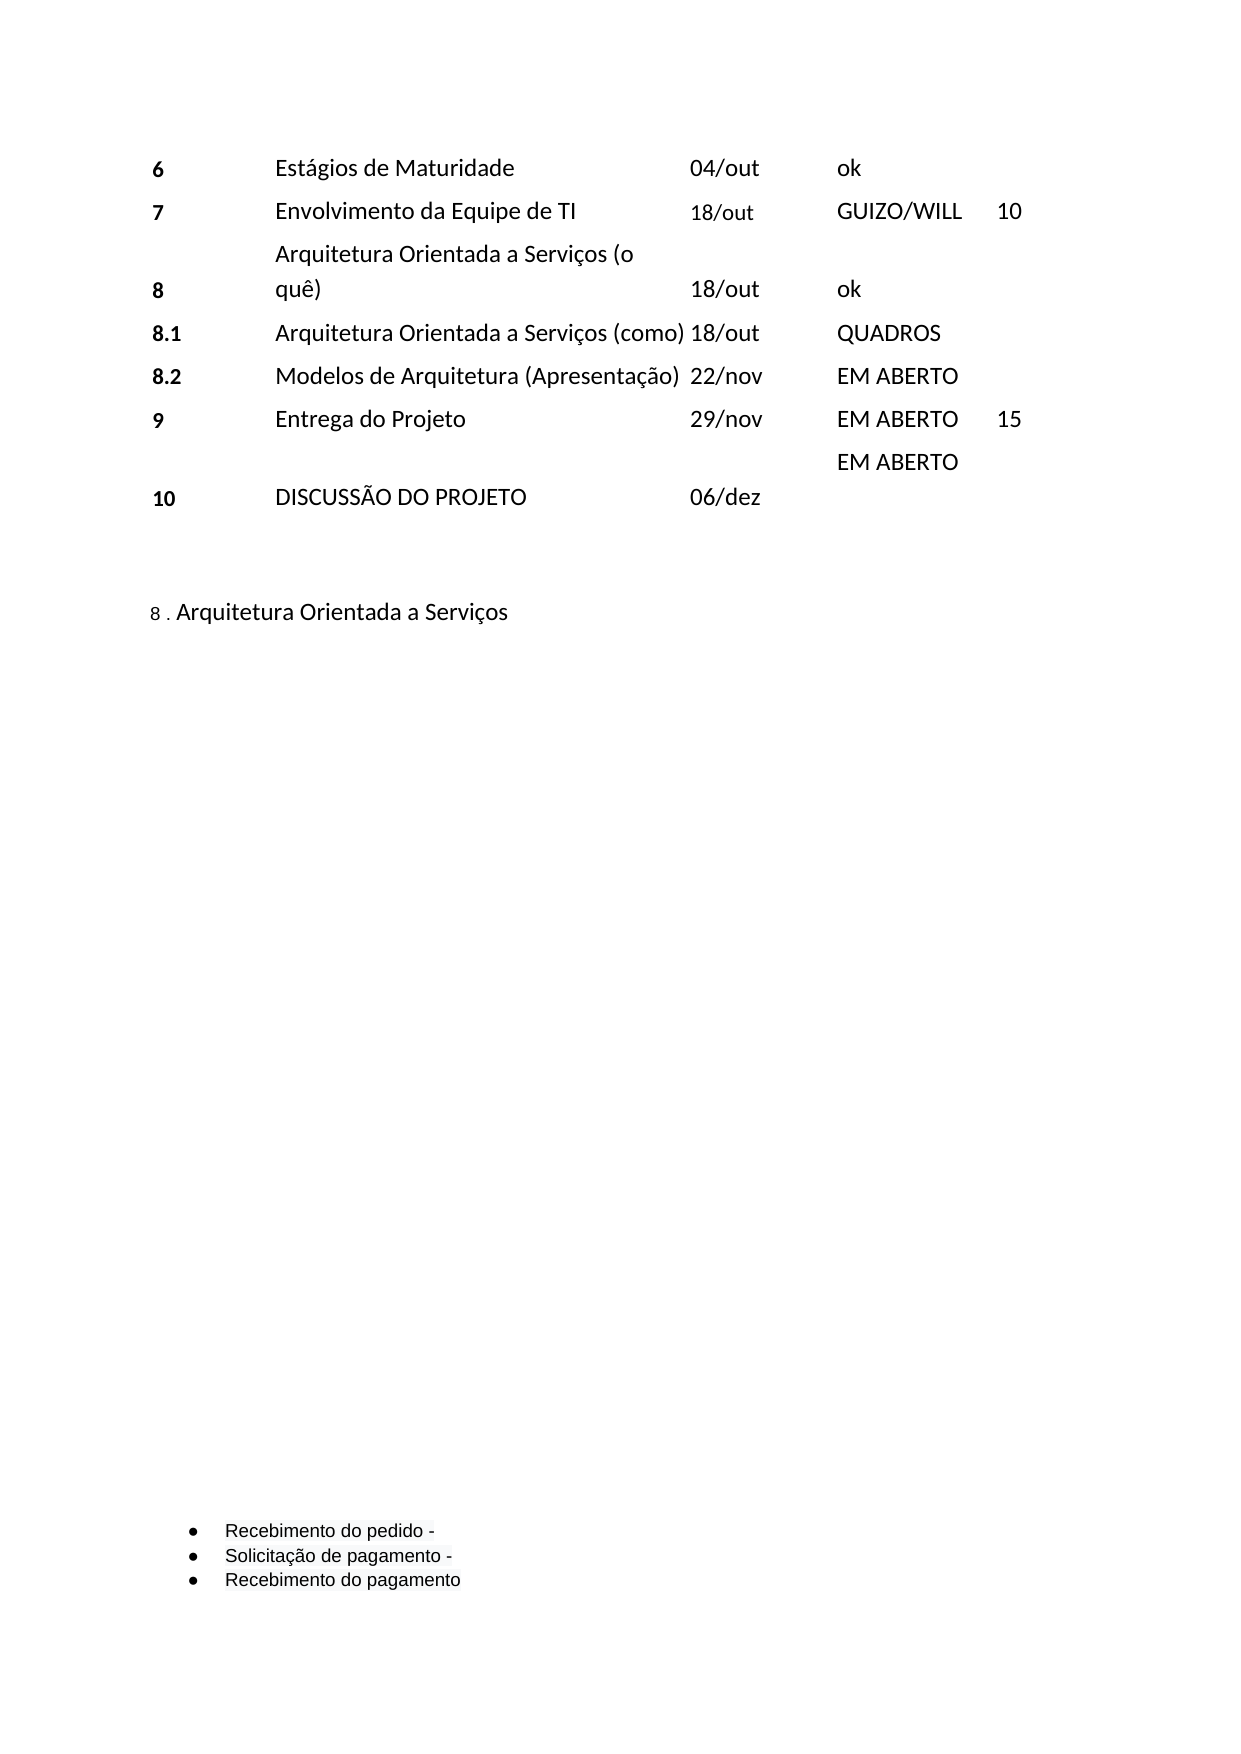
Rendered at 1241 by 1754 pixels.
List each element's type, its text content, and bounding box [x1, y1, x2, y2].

table_cell [994, 358, 1091, 401]
table_cell 9 [150, 401, 273, 444]
table_cell 8 [150, 236, 273, 314]
table_cell 18/out [688, 193, 835, 236]
table_cell 06/dez [688, 444, 835, 522]
table_cell 7 [150, 193, 273, 236]
table_cell EM ABERTO [835, 401, 994, 444]
table_cell 10 [994, 193, 1091, 236]
table_cell 15 [994, 401, 1091, 444]
table_cell 22/nov [688, 358, 835, 401]
table_cell Arquitetura Orientada a Serviços (o quê) [273, 236, 688, 314]
table_cell EM ABERTO [835, 358, 994, 401]
table_cell [994, 150, 1091, 193]
table_cell 8.1 [150, 315, 273, 358]
table_cell 10 [150, 444, 273, 522]
table_cell 29/nov [688, 401, 835, 444]
table_cell EM ABERTO [835, 444, 994, 522]
table_cell 18/out [688, 315, 835, 358]
table_cell 18/out [688, 236, 835, 314]
table_cell Envolvimento da Equipe de TI [273, 193, 688, 236]
table_cell [994, 315, 1091, 358]
list Recebimento do pagamento [187, 1569, 1090, 1591]
list Solicitação de pagamento - [187, 1544, 1090, 1566]
table_cell [994, 236, 1091, 314]
table_cell 04/out [688, 150, 835, 193]
table_cell 8.2 [150, 358, 273, 401]
table_cell ok [835, 236, 994, 314]
table_cell [994, 444, 1091, 522]
table_cell QUADROS [835, 315, 994, 358]
table_cell 6 [150, 150, 273, 193]
table_cell GUIZO/WILL [835, 193, 994, 236]
table_cell DISCUSSÃO DO PROJETO [273, 444, 688, 522]
table_cell Modelos de Arquitetura (Apresentação) [273, 358, 688, 401]
table_cell ok [835, 150, 994, 193]
table_cell Arquitetura Orientada a Serviços (como) [273, 315, 688, 358]
text 8 . Arquitetura Orientada a Serviços [150, 597, 1090, 627]
table_cell Entrega do Projeto [273, 401, 688, 444]
table_cell Estágios de Maturidade [273, 150, 688, 193]
list Recebimento do pedido - [187, 1520, 1090, 1541]
